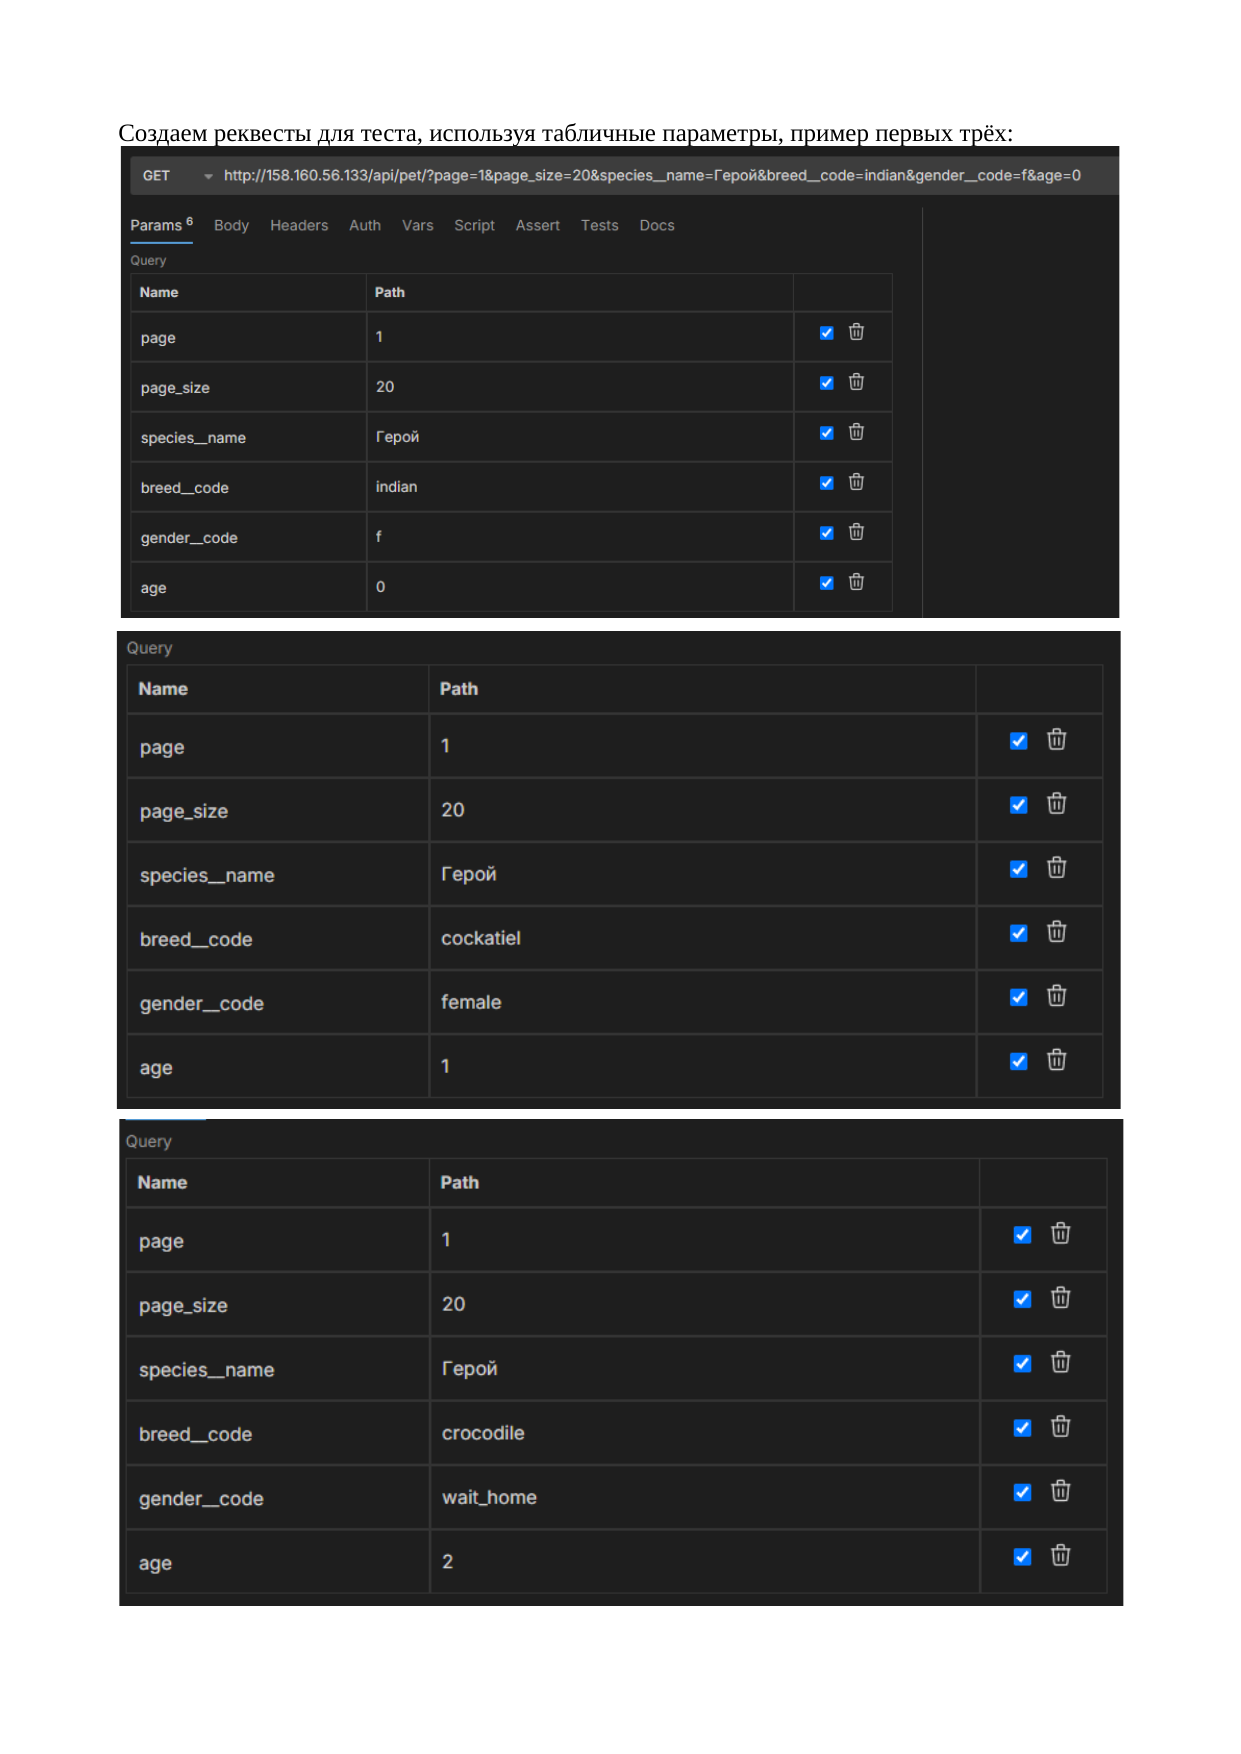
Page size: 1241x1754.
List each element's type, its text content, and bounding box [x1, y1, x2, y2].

picture [120, 146, 1120, 618]
picture [116, 631, 1121, 1109]
picture [119, 1119, 1124, 1606]
text Создаем реквесты для теста, используя табличные параметры, пример первых трёх: [118, 118, 1122, 147]
